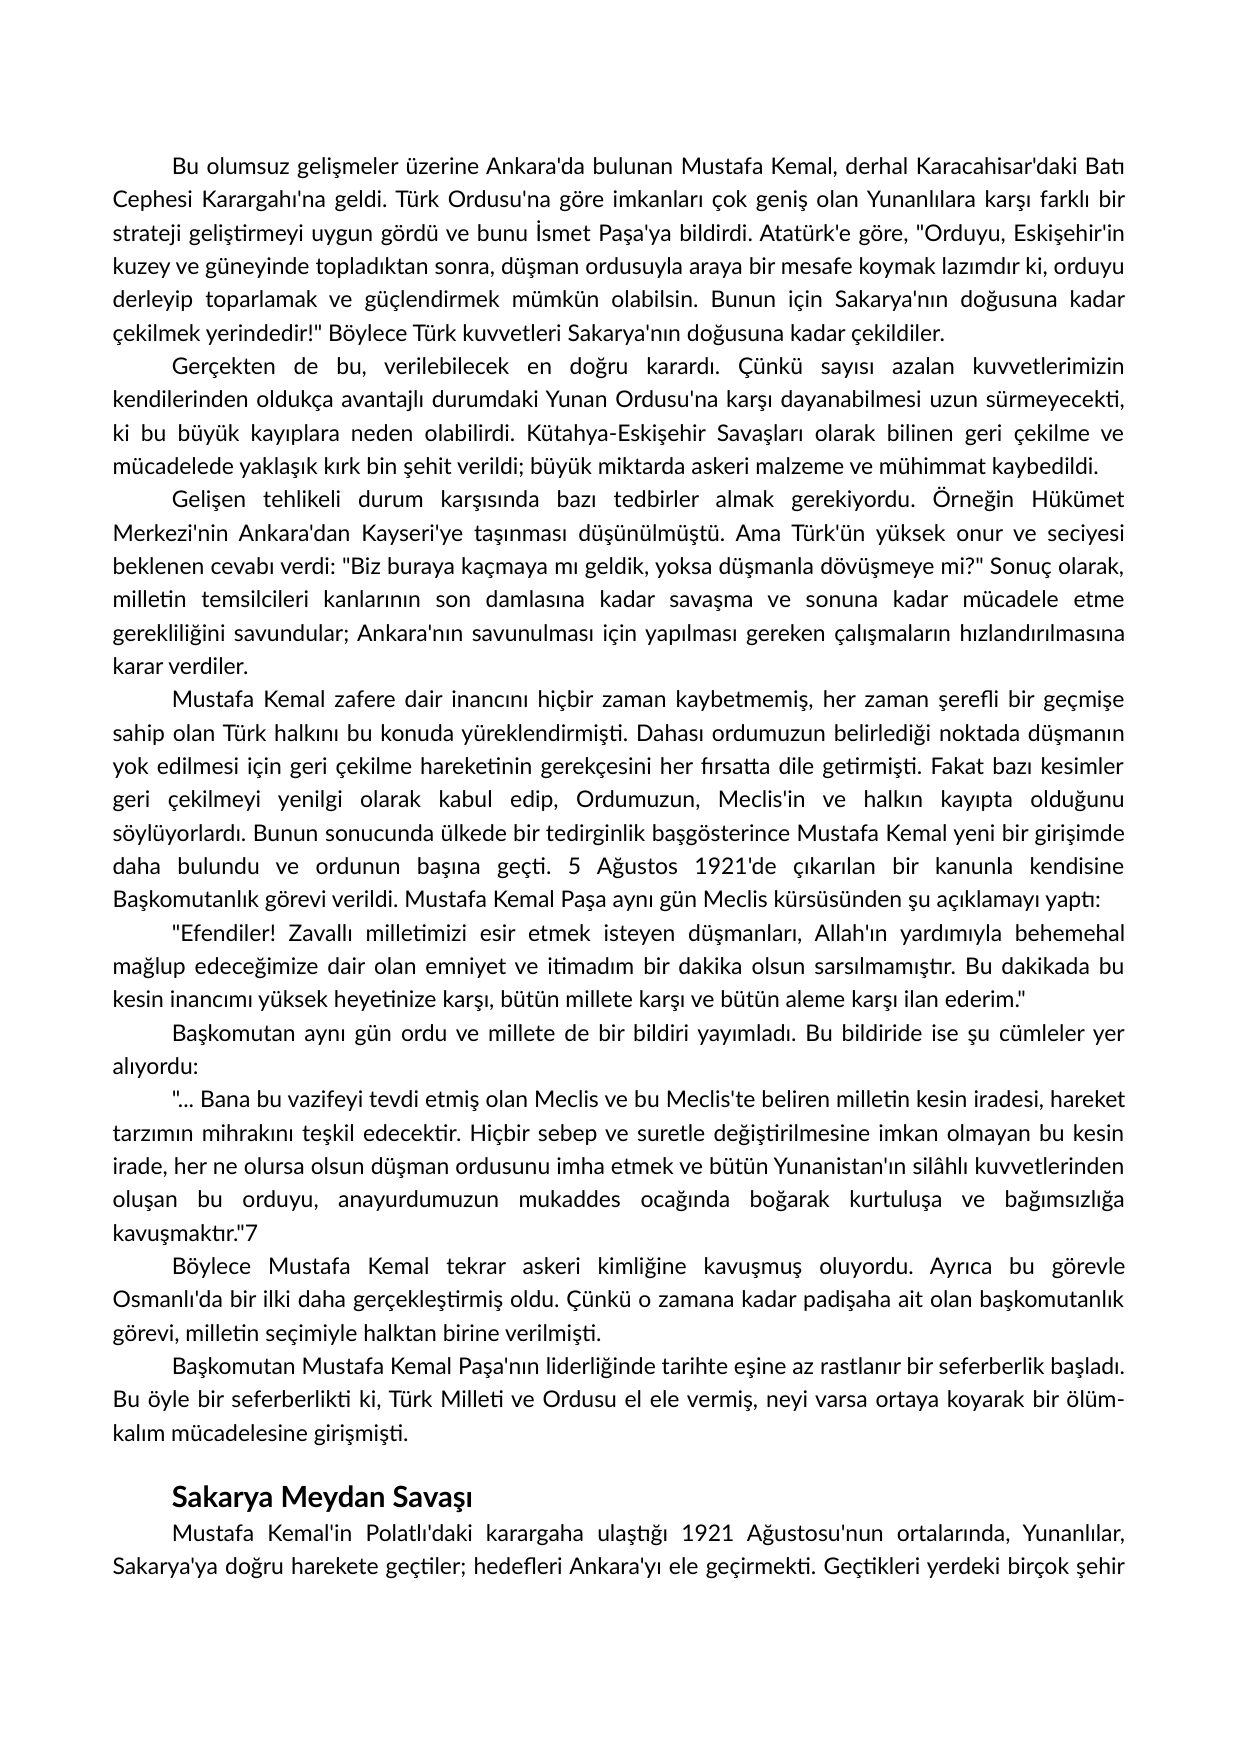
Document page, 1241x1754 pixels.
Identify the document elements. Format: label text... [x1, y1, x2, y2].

text Gerçekten de bu, verilebilecek en doğru karardı. Çünkü sayısı azalan kuvvetlerimizin kendilerinden oldukça avantajlı durumdaki Yunan Ordusu'na karşı dayanabilmesi uzun sürmeyecekti, ki bu büyük kayıplara neden olabilirdi. Kütahya-Eskişehir Savaşları olarak bilinen geri çekilme ve mücadelede yaklaşık kırk bin şehit verildi; büyük miktarda askeri malzeme ve mühimmat kaybedildi. [112, 348, 1126, 481]
text Sakarya Meydan Savaşı [112, 1481, 1126, 1514]
text Başkomutan aynı gün ordu ve millete de bir bildiri yayımladı. Bu bildiride ise şu cümleler yer alıyordu: [112, 1014, 1126, 1081]
text Başkomutan Mustafa Kemal Paşa'nın liderliğinde tarihte eşine az rastlanır bir seferberlik başladı. Bu öyle bir seferberlikti ki, Türk Milleti ve Ordusu el ele vermiş, neyi varsa ortaya koyarak bir ölüm-kalım mücadelesine girişmişti. [112, 1348, 1126, 1448]
text Mustafa Kemal zafere dair inancını hiçbir zaman kaybetmemiş, her zaman şerefli bir geçmişe sahip olan Türk halkını bu konuda yüreklendirmişti. Dahası ordumuzun belirlediği noktada düşmanın yok edilmesi için geri çekilme hareketinin gerekçesini her fırsatta dile getirmişti. Fakat bazı kesimler geri çekilmeyi yenilgi olarak kabul edip, Ordumuzun, Meclis'in ve halkın kayıpta olduğunu söylüyorlardı. Bunun sonucunda ülkede bir tedirginlik başgösterince Mustafa Kemal yeni bir girişimde daha bulundu ve ordunun başına geçti. 5 Ağustos 1921'de çıkarılan bir kanunla kendisine Başkomutanlık görevi verildi. Mustafa Kemal Paşa aynı gün Meclis kürsüsünden şu açıklamayı yaptı: [112, 681, 1126, 914]
text "Efendiler! Zavallı milletimizi esir etmek isteyen düşmanları, Allah'ın yardımıyla behemehal mağlup edeceğimize dair olan emniyet ve itimadım bir dakika olsun sarsılmamıştır. Bu dakikada bu kesin inancımı yüksek heyetinize karşı, bütün millete karşı ve bütün aleme karşı ilan ederim." [112, 914, 1126, 1014]
text Bu olumsuz gelişmeler üzerine Ankara'da bulunan Mustafa Kemal, derhal Karacahisar'daki Batı Cephesi Karargahı'na geldi. Türk Ordusu'na göre imkanları çok geniş olan Yunanlılara karşı farklı bir strateji geliştirmeyi uygun gördü ve bunu İsmet Paşa'ya bildirdi. Atatürk'e göre, "Orduyu, Eskişehir'in kuzey ve güneyinde topladıktan sonra, düşman ordusuyla araya bir mesafe koymak lazımdır ki, orduyu derleyip toparlamak ve güçlendirmek mümkün olabilsin. Bunun için Sakarya'nın doğusuna kadar çekilmek yerindedir!" Böylece Türk kuvvetleri Sakarya'nın doğusuna kadar çekildiler. [112, 148, 1126, 348]
text "... Bana bu vazifeyi tevdi etmiş olan Meclis ve bu Meclis'te beliren milletin kesin iradesi, hareket tarzımın mihrakını teşkil edecektir. Hiçbir sebep ve suretle değiştirilmesine imkan olmayan bu kesin irade, her ne olursa olsun düşman ordusunu imha etmek ve bütün Yunanistan'ın silâhlı kuvvetlerinden oluşan bu orduyu, anayurdumuzun mukaddes ocağında boğarak kurtuluşa ve bağımsızlığa kavuşmaktır."7 [112, 1081, 1126, 1248]
text Böylece Mustafa Kemal tekrar askeri kimliğine kavuşmuş oluyordu. Ayrıca bu görevle Osmanlı'da bir ilki daha gerçekleştirmiş oldu. Çünkü o zamana kadar padişaha ait olan başkomutanlık görevi, milletin seçimiyle halktan birine verilmişti. [112, 1248, 1126, 1348]
text Mustafa Kemal'in Polatlı'daki karargaha ulaştığı 1921 Ağustosu'nun ortalarında, Yunanlılar, Sakarya'ya doğru harekete geçtiler; hedefleri Ankara'yı ele geçirmekti. Geçtikleri yerdeki birçok şehir [112, 1514, 1126, 1581]
text Gelişen tehlikeli durum karşısında bazı tedbirler almak gerekiyordu. Örneğin Hükümet Merkezi'nin Ankara'dan Kayseri'ye taşınması düşünülmüştü. Ama Türk'ün yüksek onur ve seciyesi beklenen cevabı verdi: "Biz buraya kaçmaya mı geldik, yoksa düşmanla dövüşmeye mi?" Sonuç olarak, milletin temsilcileri kanlarının son damlasına kadar savaşma ve sonuna kadar mücadele etme gerekliliğini savundular; Ankara'nın savunulması için yapılması gereken çalışmaların hızlandırılmasına karar verdiler. [112, 481, 1126, 681]
